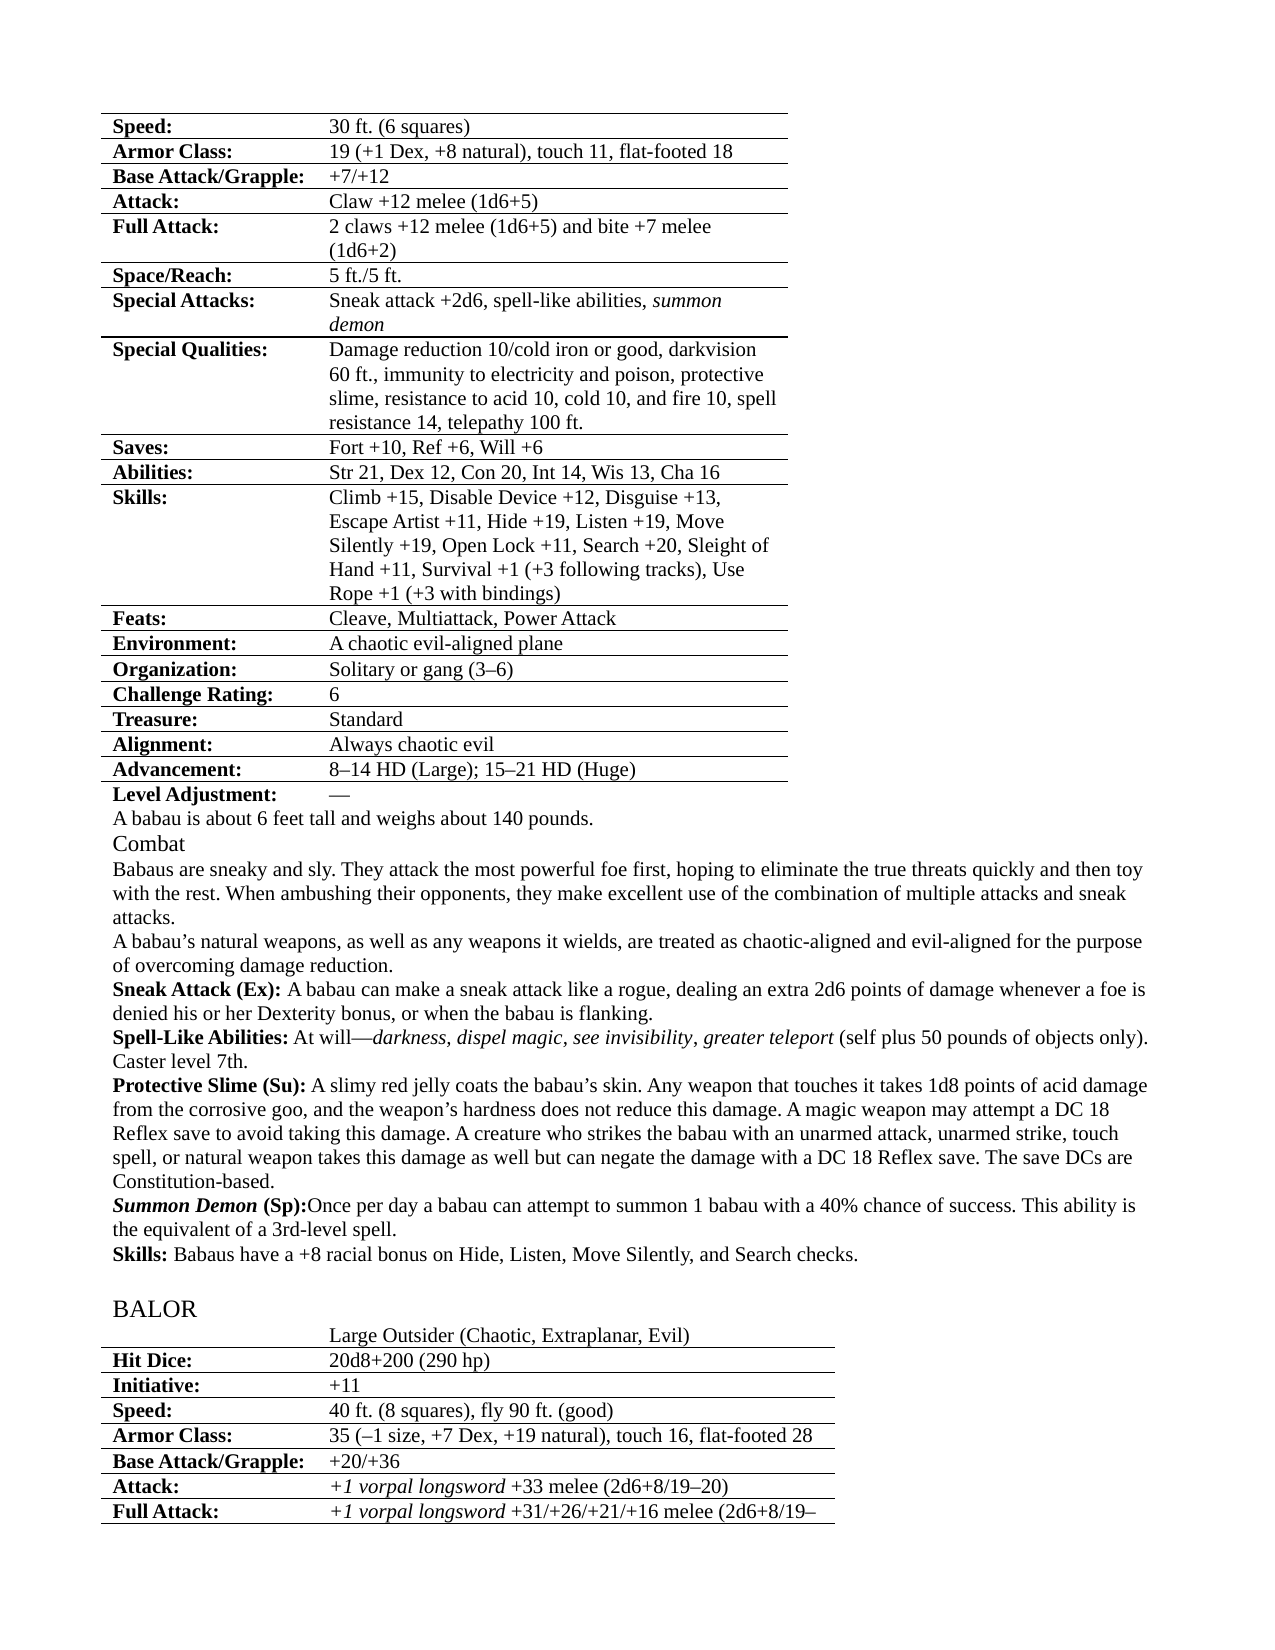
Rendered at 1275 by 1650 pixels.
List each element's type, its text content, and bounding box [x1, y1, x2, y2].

table_cell Environment: [101, 631, 318, 655]
table_cell Advancement: [101, 757, 318, 781]
table_cell Cleave, Multiattack, Power Attack [318, 606, 788, 630]
table_cell +11 [318, 1373, 835, 1397]
table_cell 8–14 HD (Large); 15–21 HD (Huge) [318, 757, 788, 781]
table_cell Organization: [101, 656, 318, 681]
table_cell Alignment: [101, 732, 318, 756]
table_cell +20/+36 [318, 1449, 835, 1473]
text BALOR [112, 1294, 1162, 1323]
text Sneak Attack (Ex): A babau can make a sneak attack like a rogue, dealing an extra 2d6 points of damage whenever a foe is denied his or her Dexterity bonus, or when the babau is flanking. [112, 977, 1162, 1025]
text A babau’s natural weapons, as well as any weapons it wields, are treated as chaotic-aligned and evil-aligned for the purpose of overcoming damage reduction. [112, 929, 1162, 977]
table_header [101, 1323, 318, 1347]
text A babau is about 6 feet tall and weighs about 140 pounds. [112, 806, 1162, 830]
table_cell Treasure: [101, 707, 318, 731]
table_cell 20d8+200 (290 hp) [318, 1348, 835, 1372]
table_cell Armor Class: [101, 1424, 318, 1447]
table_cell Space/Reach: [101, 263, 318, 287]
table_cell Base Attack/Grapple: [101, 1449, 318, 1473]
table_cell Base Attack/Grapple: [101, 164, 318, 188]
table_cell Speed: [101, 1398, 318, 1422]
table_cell Abilities: [101, 460, 318, 484]
table_cell Standard [318, 707, 788, 731]
table_cell Skills: [101, 485, 318, 605]
table_cell Level Adjustment: [101, 782, 318, 806]
text Spell-Like Abilities: At will—darkness, dispel magic, see invisibility, greater teleport (self plus 50 pounds of objects only). Caster level 7th. [112, 1025, 1162, 1073]
table_cell +1 vorpal longsword +33 melee (2d6+8/19–20) [318, 1474, 835, 1498]
table_cell Climb +15, Disable Device +12, Disguise +13, Escape Artist +11, Hide +19, Listen +19, Move Silently +19, Open Lock +11, Search +20, Sleight of Hand +11, Survival +1 (+3 following tracks), Use Rope +1 (+3 with bindings) [318, 485, 788, 605]
table_cell Armor Class: [101, 139, 318, 163]
text Babaus are sneaky and sly. They attack the most powerful foe first, hoping to eliminate the true threats quickly and then toy with the rest. When ambushing their opponents, they make excellent use of the combination of multiple attacks and sneak attacks. [112, 856, 1162, 929]
text Combat [112, 830, 1162, 856]
table_cell Sneak attack +2d6, spell-like abilities, summon demon [318, 288, 788, 336]
table_cell Full Attack: [101, 1499, 318, 1523]
table_cell — [318, 782, 788, 806]
table_cell Special Attacks: [101, 288, 318, 336]
table_cell Speed: [101, 114, 318, 138]
table_cell 35 (–1 size, +7 Dex, +19 natural), touch 16, flat-footed 28 [318, 1424, 835, 1447]
table_cell Claw +12 melee (1d6+5) [318, 189, 788, 213]
text Skills: Babaus have a +8 racial bonus on Hide, Listen, Move Silently, and Search checks. [112, 1241, 1162, 1266]
table_cell 6 [318, 682, 788, 706]
table_cell 40 ft. (8 squares), fly 90 ft. (good) [318, 1398, 835, 1422]
table_cell 19 (+1 Dex, +8 natural), touch 11, flat-footed 18 [318, 139, 788, 163]
table_cell Always chaotic evil [318, 732, 788, 756]
table_cell Saves: [101, 435, 318, 459]
table_cell +1 vorpal longsword +31/+26/+21/+16 melee (2d6+8/19– [318, 1499, 835, 1523]
table_cell Solitary or gang (3–6) [318, 656, 788, 681]
table_cell Damage reduction 10/cold iron or good, darkvision 60 ft., immunity to electricity and poison, protective slime, resistance to acid 10, cold 10, and fire 10, spell resistance 14, telepathy 100 ft. [318, 338, 788, 434]
table_cell Challenge Rating: [101, 682, 318, 706]
table_cell 30 ft. (6 squares) [318, 114, 788, 138]
table_cell Hit Dice: [101, 1348, 318, 1372]
table_cell +7/+12 [318, 164, 788, 188]
table_cell Full Attack: [101, 214, 318, 262]
table_cell A chaotic evil-aligned plane [318, 631, 788, 655]
table_cell Fort +10, Ref +6, Will +6 [318, 435, 788, 459]
table_header Large Outsider (Chaotic, Extraplanar, Evil) [318, 1323, 835, 1347]
text Protective Slime (Su): A slimy red jelly coats the babau’s skin. Any weapon that touches it takes 1d8 points of acid damage from the corrosive goo, and the weapon’s hardness does not reduce this damage. A magic weapon may attempt a DC 18 Reflex save to avoid taking this damage. A creature who strikes the babau with an unarmed attack, unarmed strike, touch spell, or natural weapon takes this damage as well but can negate the damage with a DC 18 Reflex save. The save DCs are Constitution-based. [112, 1073, 1162, 1193]
table_cell Special Qualities: [101, 338, 318, 434]
table_cell Str 21, Dex 12, Con 20, Int 14, Wis 13, Cha 16 [318, 460, 788, 484]
table_cell Attack: [101, 189, 318, 213]
table_cell 5 ft./5 ft. [318, 263, 788, 287]
table_cell Feats: [101, 606, 318, 630]
table_cell Attack: [101, 1474, 318, 1498]
text Summon Demon (Sp):Once per day a babau can attempt to summon 1 babau with a 40% chance of success. This ability is the equivalent of a 3rd-level spell. [112, 1193, 1162, 1241]
table_cell 2 claws +12 melee (1d6+5) and bite +7 melee (1d6+2) [318, 214, 788, 262]
table_cell Initiative: [101, 1373, 318, 1397]
